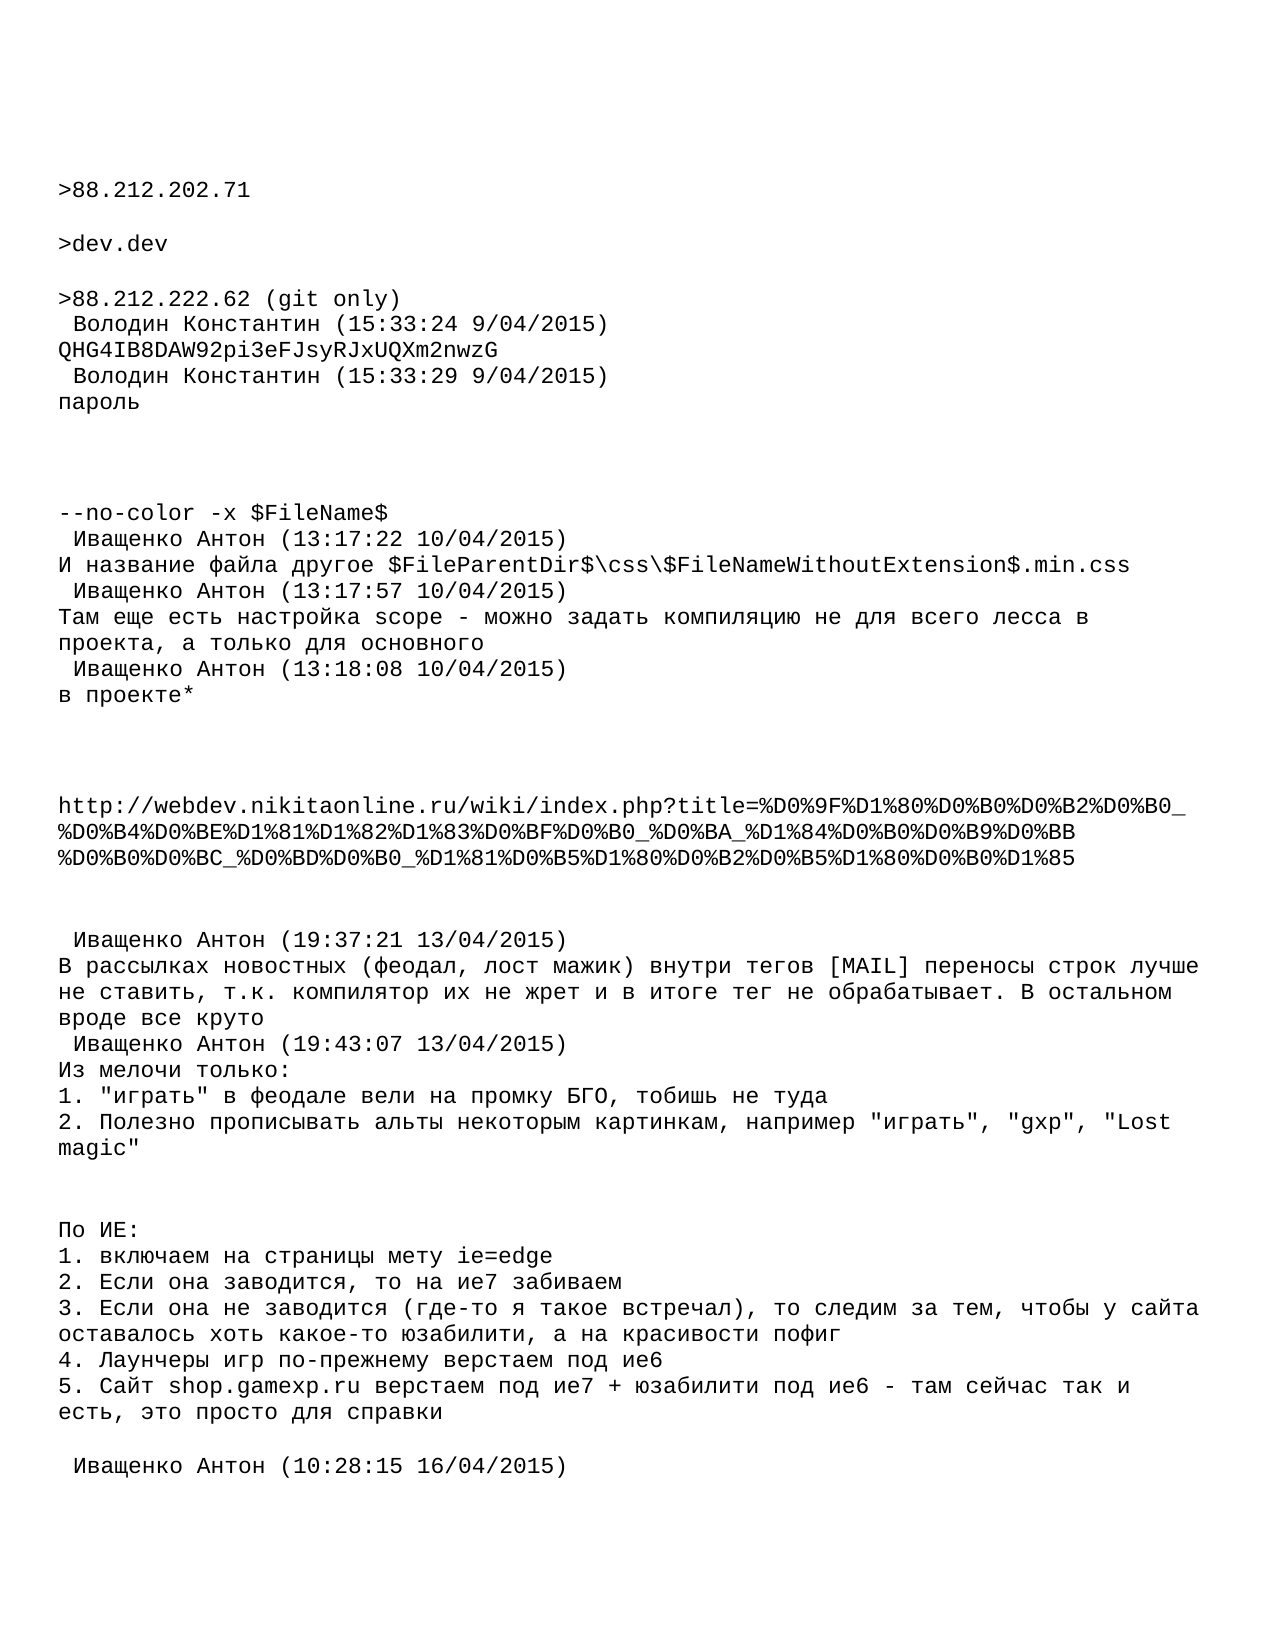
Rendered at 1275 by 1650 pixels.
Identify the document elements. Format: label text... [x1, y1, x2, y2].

text Иващенко Антон (13:17:57 10/04/2015) [58, 579, 1211, 605]
text Иващенко Антон (19:37:21 13/04/2015) [58, 928, 1211, 954]
text Иващенко Антон (19:43:07 13/04/2015) [58, 1032, 1211, 1058]
text 3. Если она не заводится (где-то я такое встречал), то следим за тем, чтобы у сайта оставалось хоть какое-то юзабилити, а на красивости пофиг [58, 1296, 1211, 1348]
text 4. Лаунчеры игр по-прежнему верстаем под ие6 [58, 1348, 1211, 1374]
text Иващенко Антон (13:18:08 10/04/2015) [58, 657, 1211, 683]
text пароль [58, 391, 1211, 417]
text 1. "играть" в феодале вели на промку БГО, тобишь не туда [58, 1084, 1211, 1110]
text 1. включаем на страницы мету ie=edge [58, 1244, 1211, 1271]
text >dev.dev [58, 233, 1211, 258]
text В рассылках новостных (феодал, лост мажик) внутри тегов [MAIL] переносы строк лучше не ставить, т.к. компилятор их не жрет и в итоге тег не обрабатывает. В остальном вроде все круто [58, 954, 1211, 1032]
text 5. Сайт shop.gamexp.ru верстаем под ие7 + юзабилити под ие6 - там сейчас так и есть, это просто для справки [58, 1374, 1211, 1426]
text Из мелочи только: [58, 1058, 1211, 1084]
text >88.212.202.71 [58, 178, 1211, 204]
text >88.212.222.62 (git only) [58, 287, 1211, 313]
text http://webdev.nikitaonline.ru/wiki/index.php?title=%D0%9F%D1%80%D0%B0%D0%B2%D0%B0_%D0%B4%D0%BE%D1%81%D1%82%D1%83%D0%BF%D0%B0_%D0%BA_%D1%84%D0%B0%D0%B9%D0%BB%D0%B0%D0%BC_%D0%BD%D0%B0_%D1%81%D0%B5%D1%80%D0%B2%D0%B5%D1%80%D0%B0%D1%85 [58, 794, 1211, 872]
text Володин Константин (15:33:29 9/04/2015) [58, 365, 1211, 391]
text Иващенко Антон (13:17:22 10/04/2015) [58, 527, 1211, 553]
text --no-color -x $FileName$ [58, 502, 1211, 527]
text QHG4IB8DAW92pi3eFJsyRJxUQXm2nwzG [58, 339, 1211, 365]
text По ИЕ: [58, 1219, 1211, 1244]
text в проекте* [58, 683, 1211, 709]
text 2. Если она заводится, то на ие7 забиваем [58, 1271, 1211, 1296]
text Володин Константин (15:33:24 9/04/2015) [58, 313, 1211, 339]
text Там еще есть настройка scope - можно задать компиляцию не для всего лесса в проекта, а только для основного [58, 605, 1211, 657]
text Иващенко Антон (10:28:15 16/04/2015) [58, 1454, 1211, 1480]
text И название файла другое $FileParentDir$\css\$FileNameWithoutExtension$.min.css [58, 553, 1211, 579]
text 2. Полезно прописывать альты некоторым картинкам, например "играть", "gxp", "Lost magic" [58, 1110, 1211, 1162]
